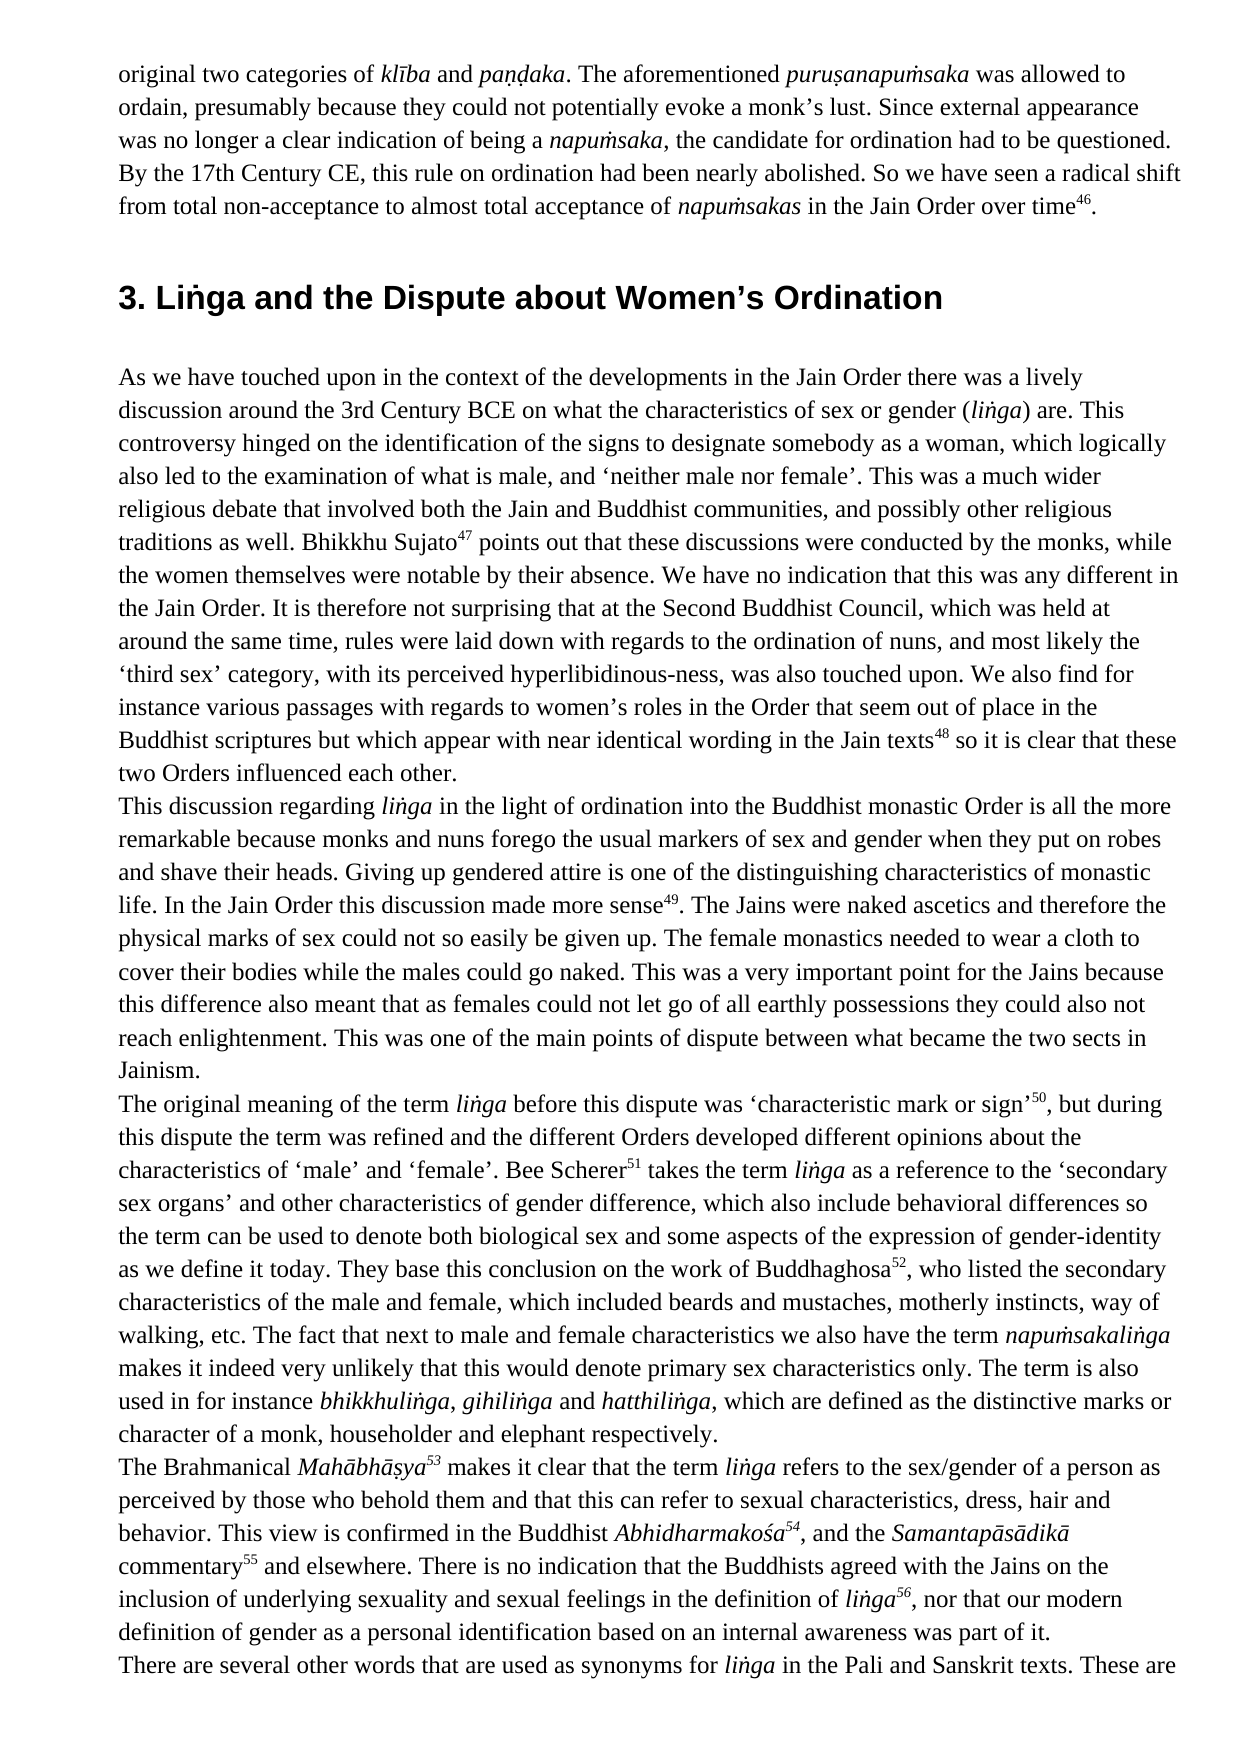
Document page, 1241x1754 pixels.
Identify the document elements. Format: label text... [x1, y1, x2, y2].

text This discussion regarding liṅga in the light of ordination into the Buddhist monastic Order is all the more remarkable because monks and nuns forego the usual markers of sex and gender when they put on robes and shave their heads. Giving up gendered attire is one of the distinguishing characteristics of monastic life. In the Jain Order this discussion made more sense. The Jains were naked ascetics and therefore the physical marks of sex could not so easily be given up. The female monastics needed to wear a cloth to cover their bodies while the males could go naked. This was a very important point for the Jains because this difference also meant that as females could not let go of all earthly possessions they could also not reach enlightenment. This was one of the main points of dispute between what became the two sects in Jainism. [118, 791, 1181, 1084]
text By the 17th Century CE, this rule on ordination had been nearly abolished. So we have seen a radical shift from total non-acceptance to almost total acceptance of napuṁsakas in the Jain Order over time. [118, 158, 1181, 220]
subtitle 3. Liṅga and the Dispute about Women’s Ordination [118, 278, 1181, 317]
text The Brahmanical Mahābhāṣya makes it clear that the term liṅga refers to the sex/gender of a person as perceived by those who behold them and that this can refer to sexual characteristics, dress, hair and behavior. This view is confirmed in the Buddhist Abhidharmakośa, and the Samantapāsādikā commentary and elsewhere. There is no indication that the Buddhists agreed with the Jains on the inclusion of underlying sexuality and sexual feelings in the definition of liṅga, nor that our modern definition of gender as a personal identification based on an internal awareness was part of it. [118, 1452, 1181, 1646]
text The original meaning of the term liṅga before this dispute was ‘characteristic mark or sign’, but during this dispute the term was refined and the different Orders developed different opinions about the characteristics of ‘male’ and ‘female’. Bee Scherer takes the term liṅga as a reference to the ‘secondary sex organs’ and other characteristics of gender difference, which also include behavioral differences so the term can be used to denote both biological sex and some aspects of the expression of gender-identity as we define it today. They base this conclusion on the work of Buddhaghosa, who listed the secondary characteristics of the male and female, which included beards and mustaches, motherly instincts, way of walking, etc. The fact that next to male and female characteristics we also have the term napuṁsakaliṅga makes it indeed very unlikely that this would denote primary sex characteristics only. The term is also used in for instance bhikkhuliṅga, gihiliṅga and hatthiliṅga, which are defined as the distinctive marks or character of a monk, householder and elephant respectively. [118, 1089, 1181, 1448]
text There are several other words that are used as synonyms for liṅga in the Pali and Sanskrit texts. These are [118, 1650, 1181, 1679]
text As we have touched upon in the context of the developments in the Jain Order there was a lively discussion around the 3rd Century BCE on what the characteristics of sex or gender (liṅga) are. This controversy hinged on the identification of the signs to designate somebody as a woman, which logically also led to the examination of what is male, and ‘neither male nor female’. This was a much wider religious debate that involved both the Jain and Buddhist communities, and possibly other religious traditions as well. Bhikkhu Sujato points out that these discussions were conducted by the monks, while the women themselves were notable by their absence. We have no indication that this was any different in the Jain Order. It is therefore not surprising that at the Second Buddhist Council, which was held at around the same time, rules were laid down with regards to the ordination of nuns, and most likely the ‘third sex’ category, with its perceived hyperlibidinous-ness, was also touched upon. We also find for instance various passages with regards to women’s roles in the Order that seem out of place in the Buddhist scriptures but which appear with near identical wording in the Jain texts so it is clear that these two Orders influenced each other. [118, 362, 1181, 787]
text original two categories of klība and paṇḍaka. The aforementioned puruṣanapuṁsaka was allowed to ordain, presumably because they could not potentially evoke a monk’s lust. Since external appearance was no longer a clear indication of being a napuṁsaka, the candidate for ordination had to be questioned. [118, 59, 1181, 154]
